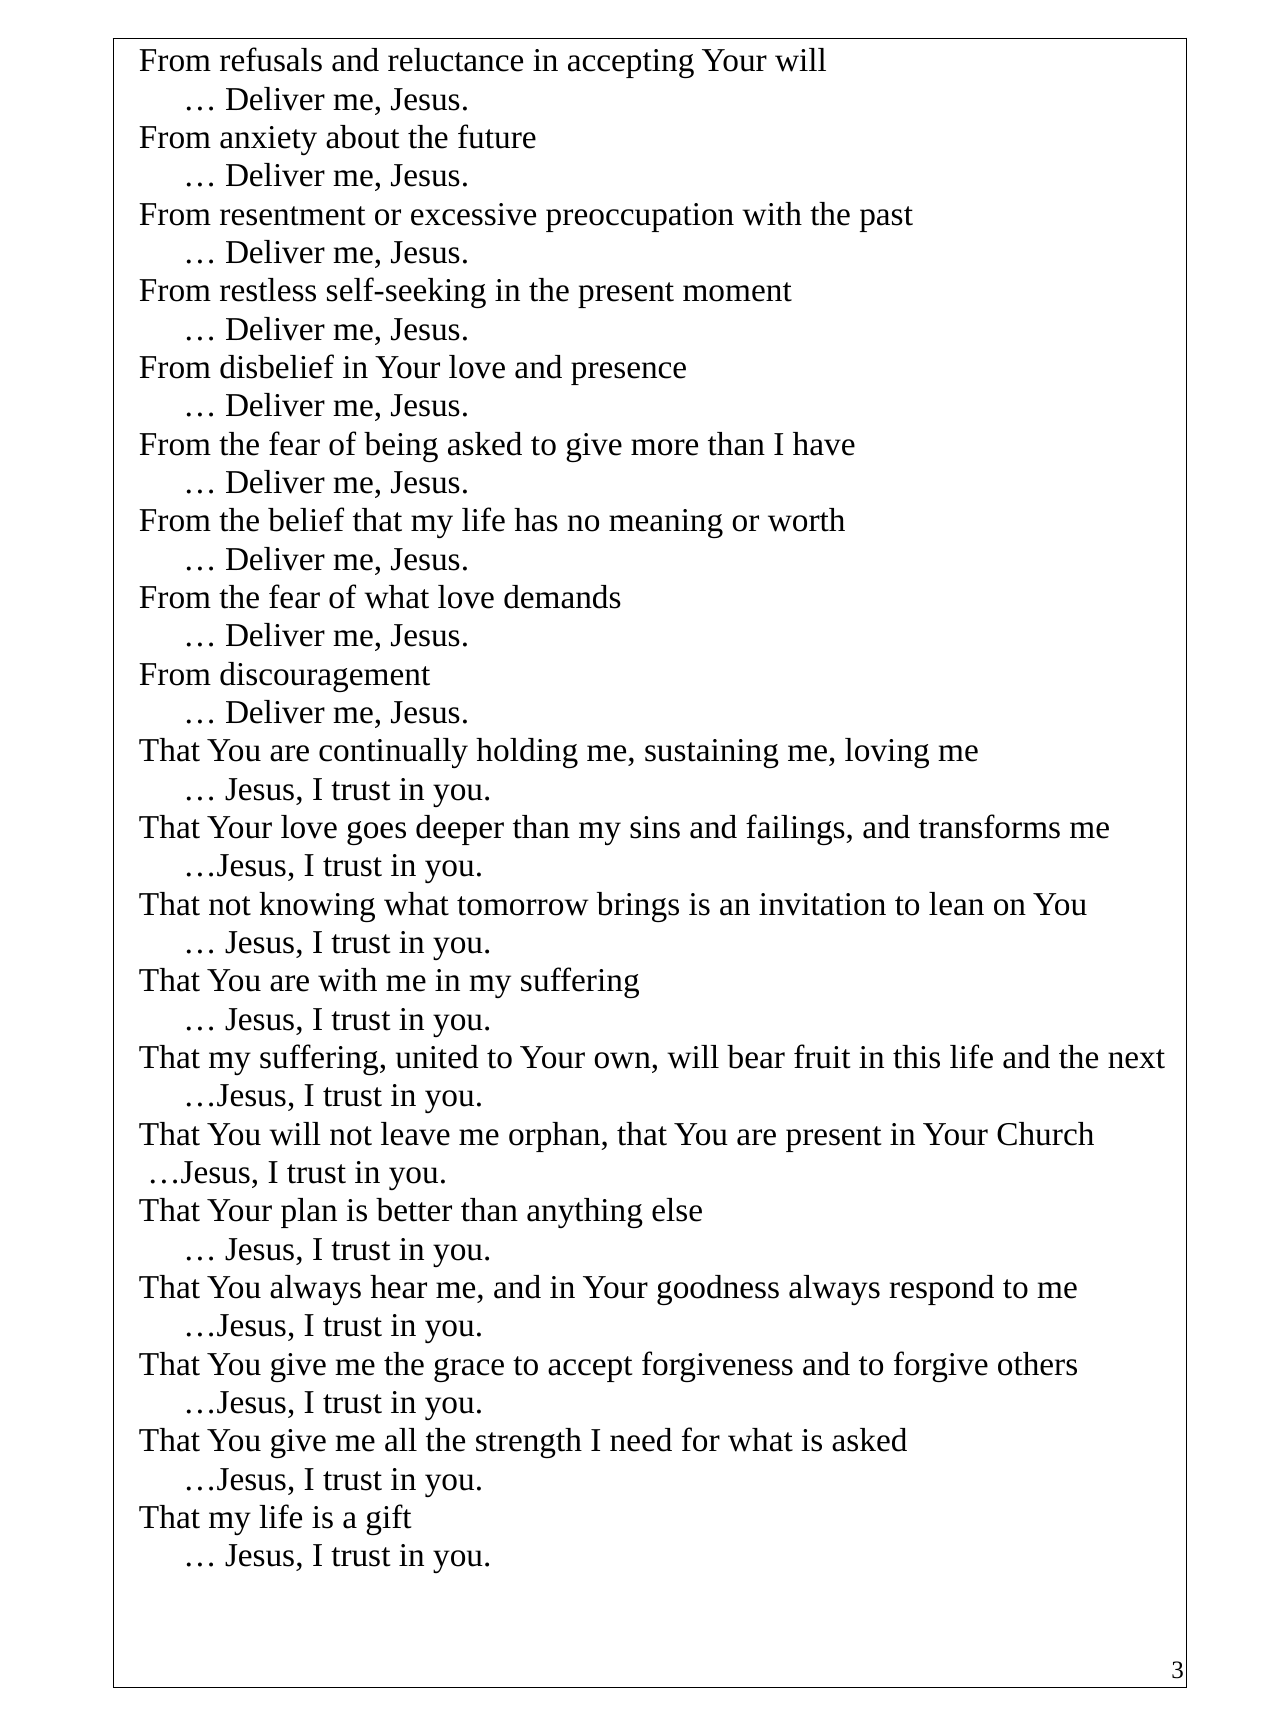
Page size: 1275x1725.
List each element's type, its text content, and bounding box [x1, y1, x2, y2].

text That You are with me in my suffering … Jesus, I trust in you. [139, 961, 1183, 1037]
text That Your love goes deeper than my sins and failings, and transforms me …Jesus, I trust in you. [139, 807, 1183, 884]
text From the fear of being asked to give more than I have … Deliver me, Jesus. [139, 424, 1183, 501]
text From the fear of what love demands … Deliver me, Jesus. [139, 577, 1183, 654]
text …Jesus, I trust in you. [139, 1152, 1183, 1191]
text That You always hear me, and in Your goodness always respond to me …Jesus, I trust in you. [139, 1267, 1183, 1344]
text From resentment or excessive preoccupation with the past … Deliver me, Jesus. [139, 194, 1183, 271]
text From the belief that my life has no meaning or worth … Deliver me, Jesus. [139, 501, 1183, 577]
text From restless self-seeking in the present moment … Deliver me, Jesus. [139, 271, 1183, 347]
text From discouragement … Deliver me, Jesus. [139, 654, 1183, 731]
text That You are continually holding me, sustaining me, loving me … Jesus, I trust in you. [139, 731, 1183, 807]
text That You give me the grace to accept forgiveness and to forgive others …Jesus, I trust in you. [139, 1344, 1183, 1421]
text From disbelief in Your love and presence … Deliver me, Jesus. [139, 347, 1183, 424]
text That my life is a gift … Jesus, I trust in you. [139, 1497, 1183, 1574]
text From refusals and reluctance in accepting Your will … Deliver me, Jesus. [139, 41, 1183, 117]
text That my suffering, united to Your own, will bear fruit in this life and the next …Jesus, I trust in you. [139, 1037, 1183, 1114]
text From anxiety about the future … Deliver me, Jesus. [139, 117, 1183, 194]
text That You give me all the strength I need for what is asked …Jesus, I trust in you. [139, 1421, 1183, 1497]
text That not knowing what tomorrow brings is an invitation to lean on You … Jesus, I trust in you. [139, 884, 1183, 961]
text That You will not leave me orphan, that You are present in Your Church [139, 1114, 1183, 1152]
text That Your plan is better than anything else … Jesus, I trust in you. [139, 1191, 1183, 1267]
